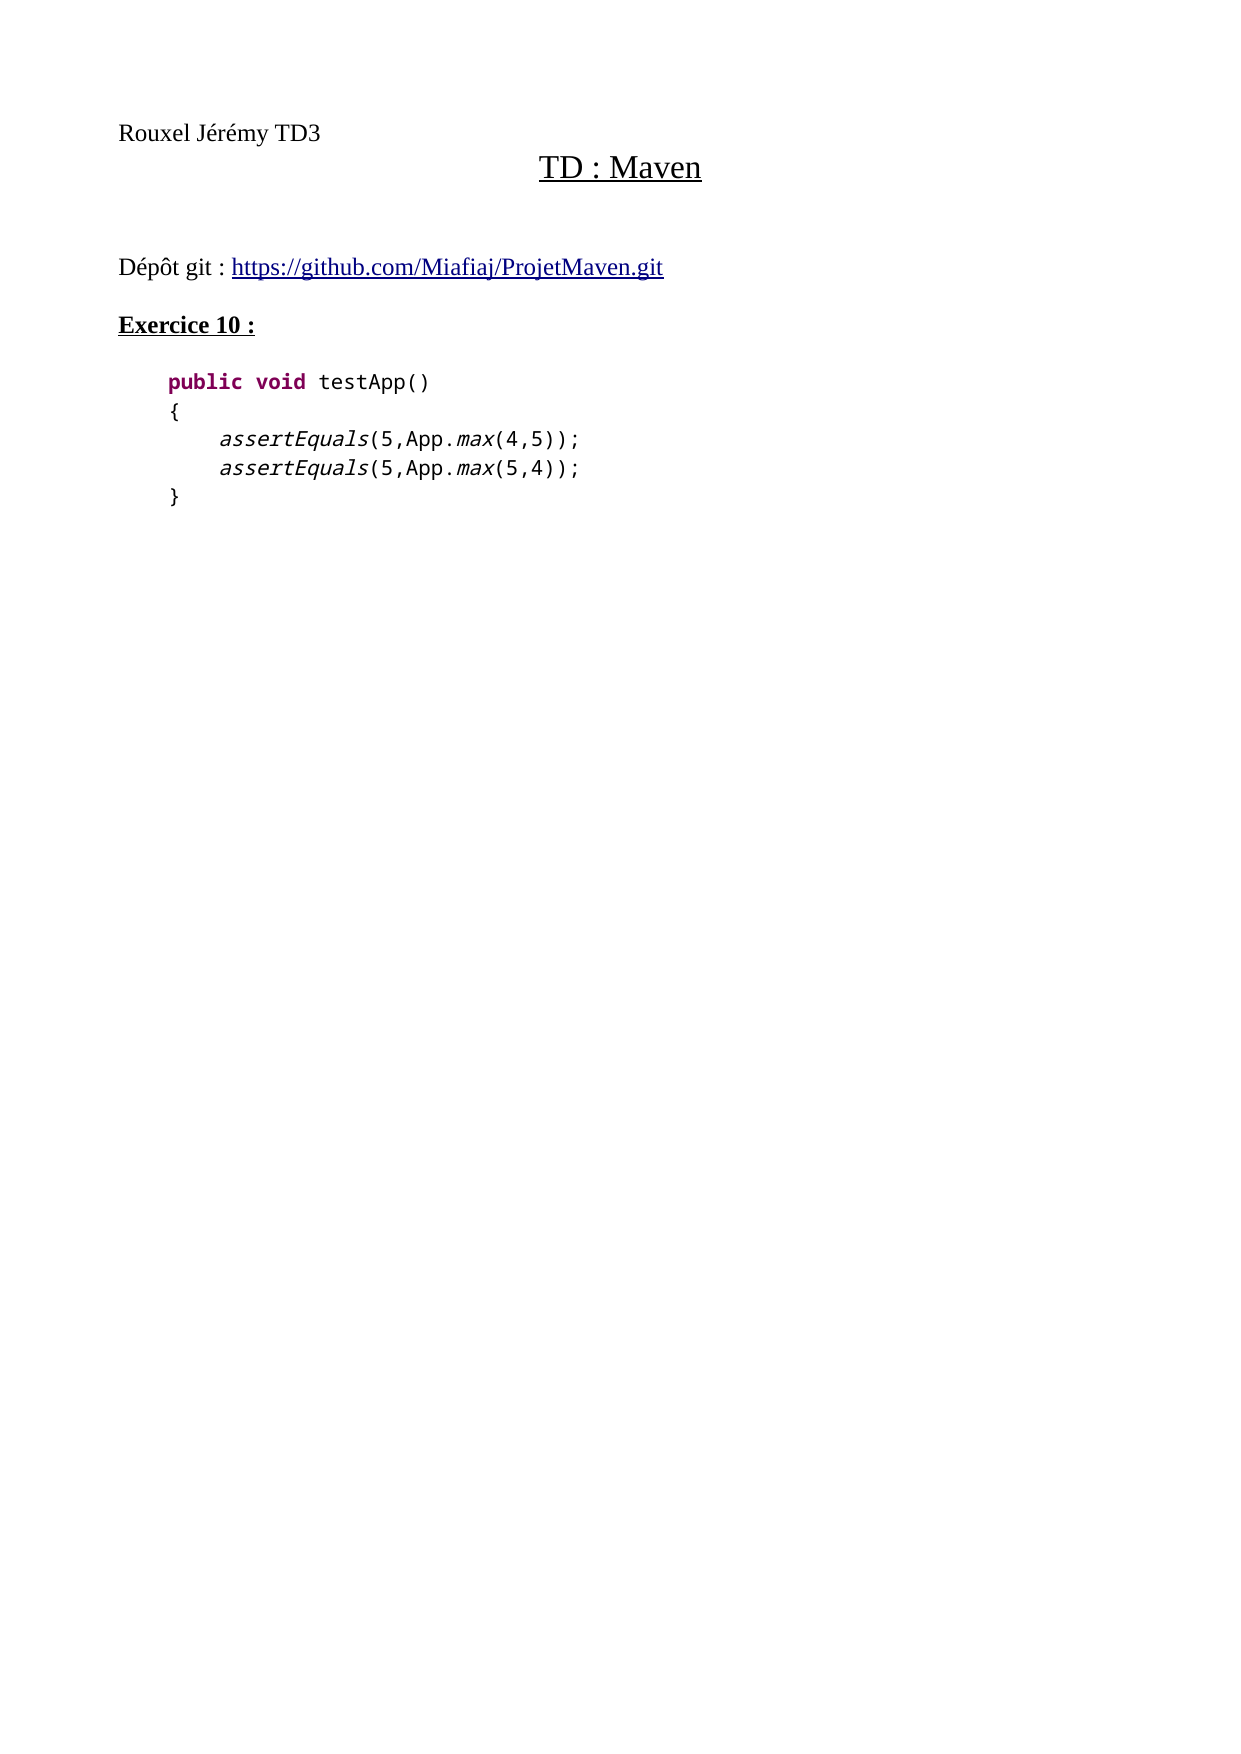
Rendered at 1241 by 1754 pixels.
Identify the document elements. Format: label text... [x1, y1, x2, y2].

text public void testApp() [118, 367, 1122, 396]
text Exercice 10 : [118, 310, 1122, 338]
text TD : Maven [118, 147, 1122, 185]
text { [118, 396, 1122, 424]
text assertEquals(5,App.max(5,4)); [118, 453, 1122, 481]
text } [118, 481, 1122, 509]
text Dépôt git : https://github.com/Miafiaj/ProjetMaven.git [118, 252, 1122, 281]
text assertEquals(5,App.max(4,5)); [118, 424, 1122, 453]
text Rouxel Jérémy TD3 [118, 118, 1122, 147]
